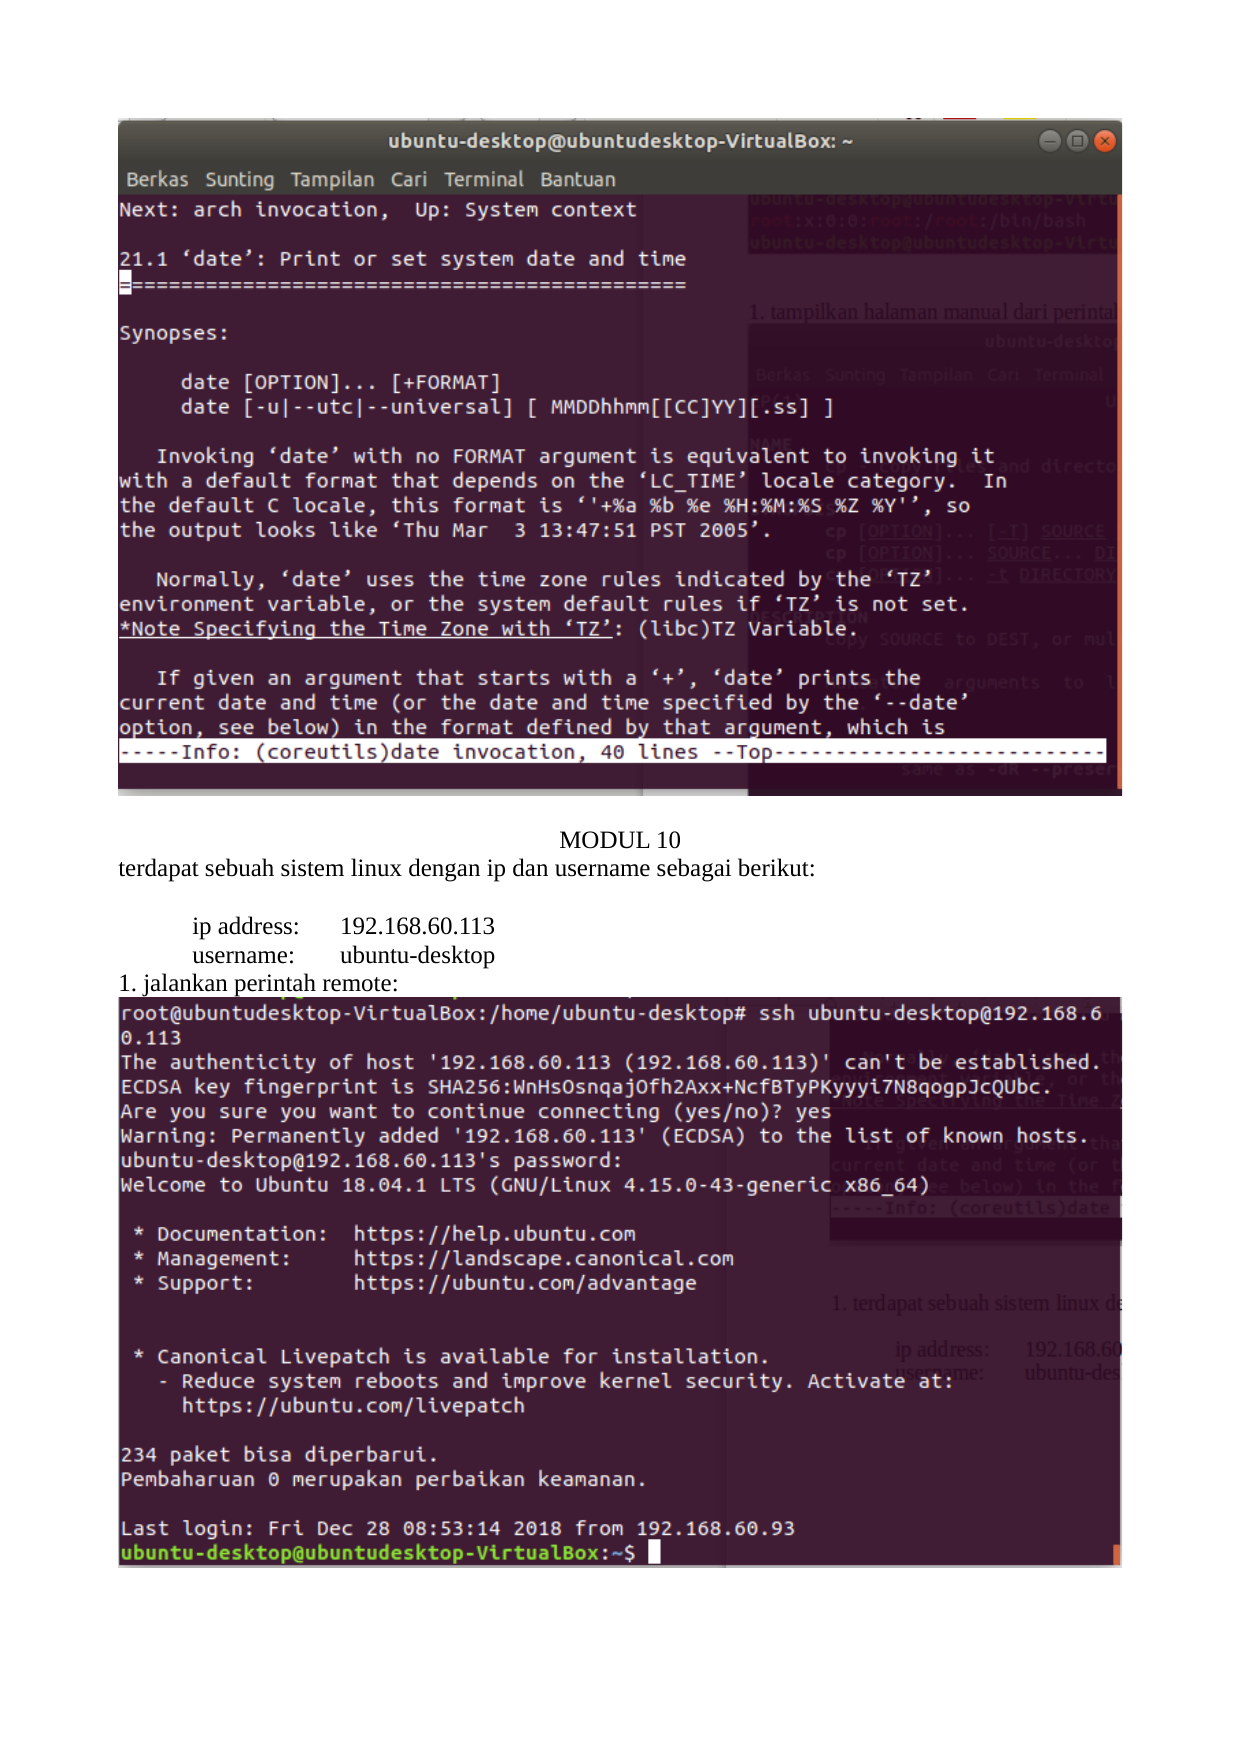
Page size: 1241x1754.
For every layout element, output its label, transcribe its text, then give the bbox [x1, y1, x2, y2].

text 1. jalankan perintah remote: [118, 968, 1122, 997]
picture [118, 118, 1123, 796]
text ip address: 192.168.60.113 [118, 911, 1122, 940]
picture [118, 997, 1123, 1568]
text terdapat sebuah sistem linux dengan ip dan username sebagai berikut: [118, 853, 1122, 882]
text MODUL 10 [118, 825, 1122, 853]
text username: ubuntu-desktop [118, 940, 1122, 968]
